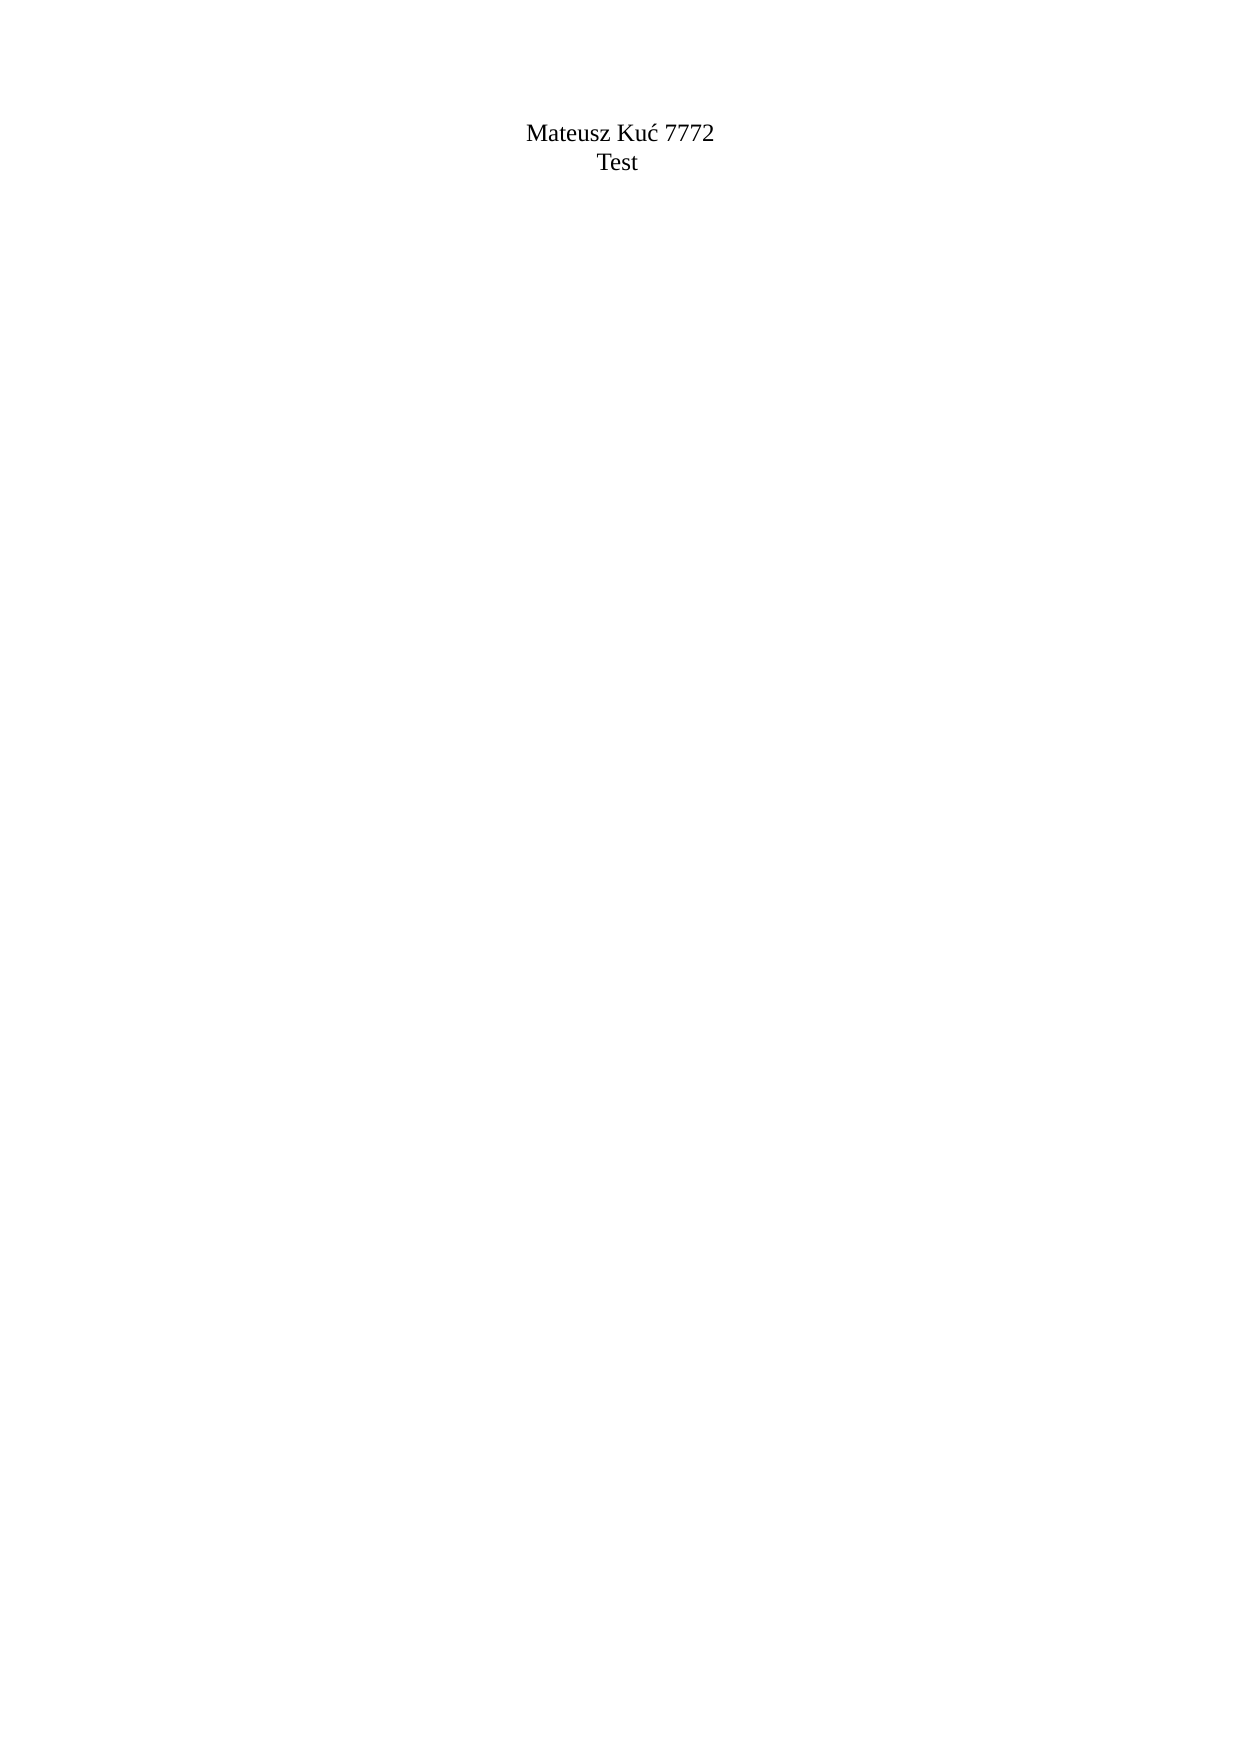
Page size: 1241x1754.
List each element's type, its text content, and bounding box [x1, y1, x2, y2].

text Mateusz Kuć 7772 [118, 118, 1122, 147]
text Test [118, 147, 1122, 176]
